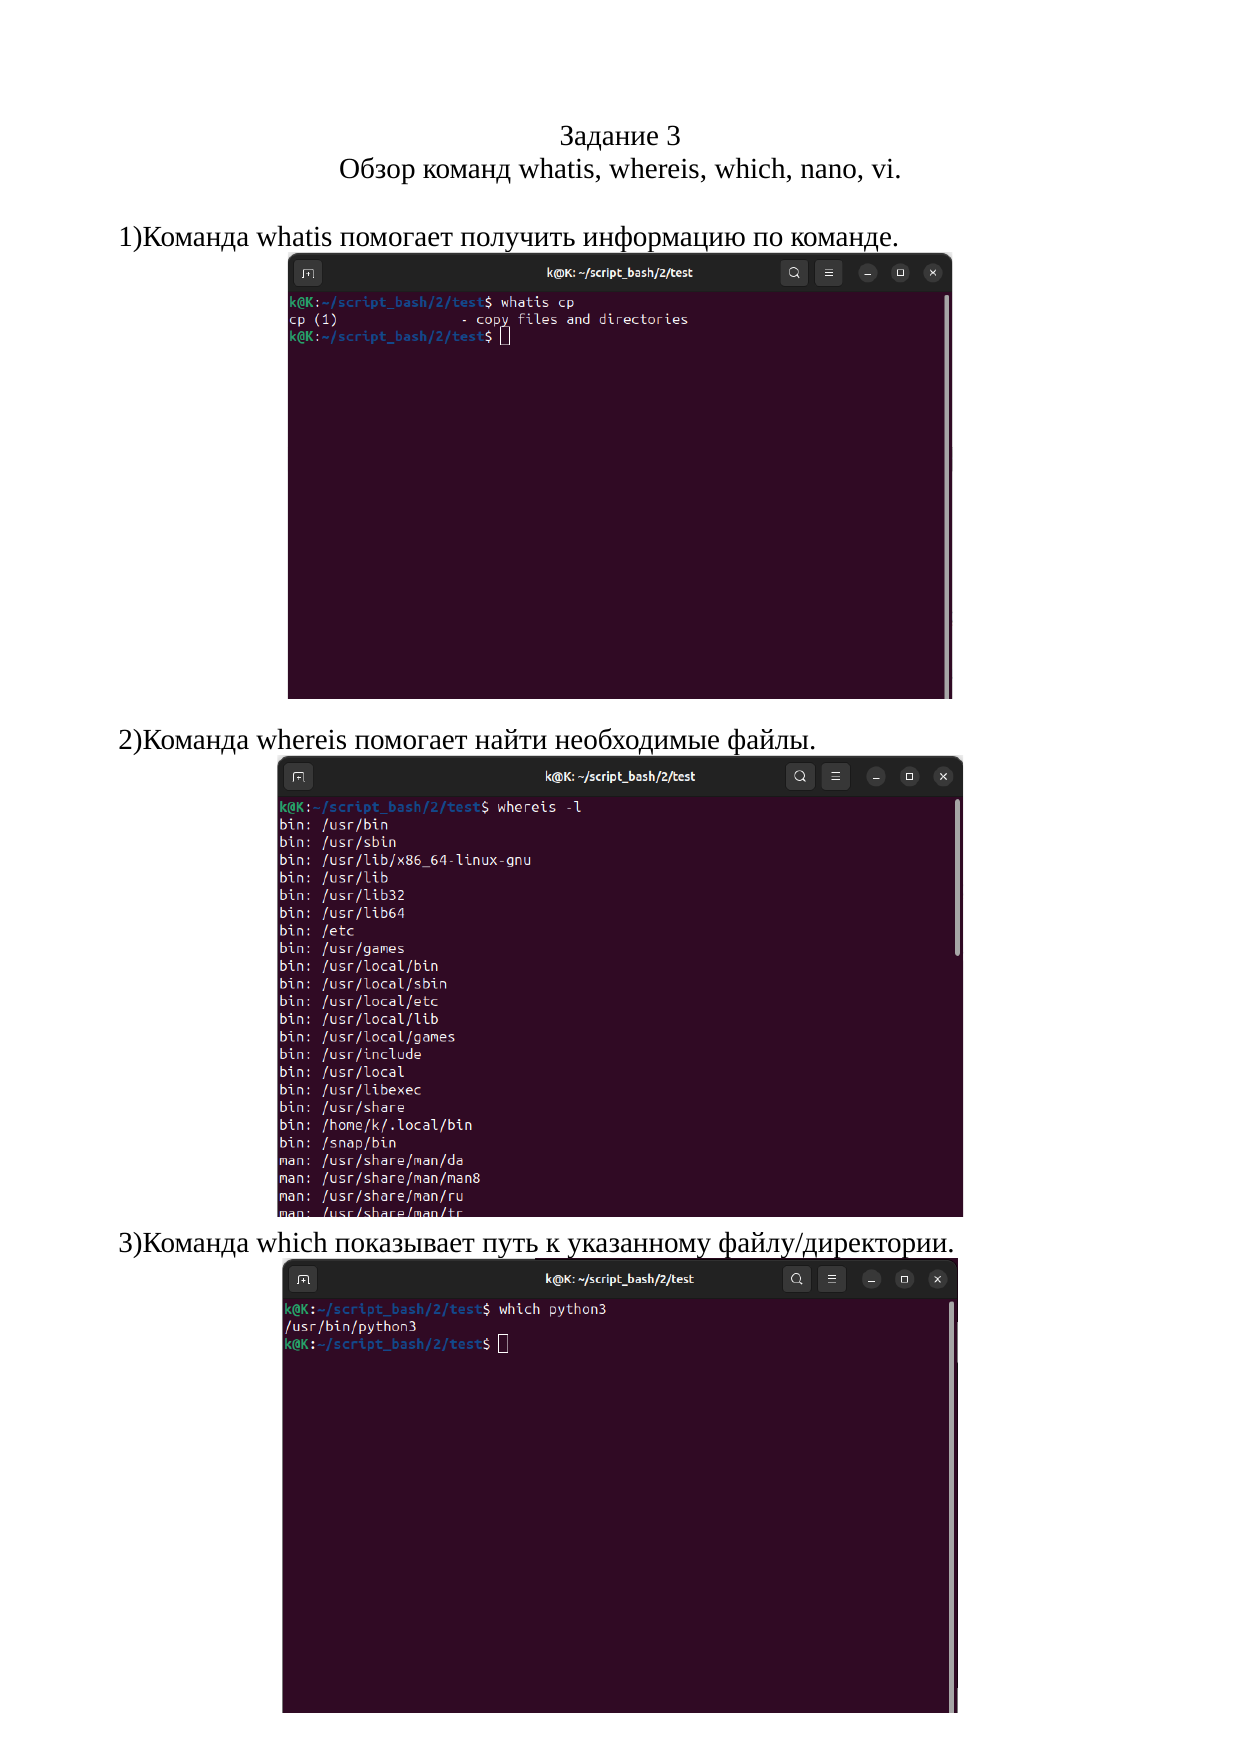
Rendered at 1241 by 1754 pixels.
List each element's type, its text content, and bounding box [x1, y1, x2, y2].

text Задание 3 [118, 118, 1122, 152]
text Обзор команд whatis, whereis, which, nano, vi. [118, 152, 1122, 185]
text 3)Команда which показывает путь к указанному файлу/директории. [118, 1225, 1122, 1258]
picture [277, 755, 964, 1217]
text 2)Команда whereis помогает найти необходимые файлы. [118, 722, 1122, 755]
picture [287, 252, 953, 699]
text 1)Команда whatis помогает получить информацию по команде. [118, 219, 1122, 252]
picture [282, 1258, 958, 1713]
